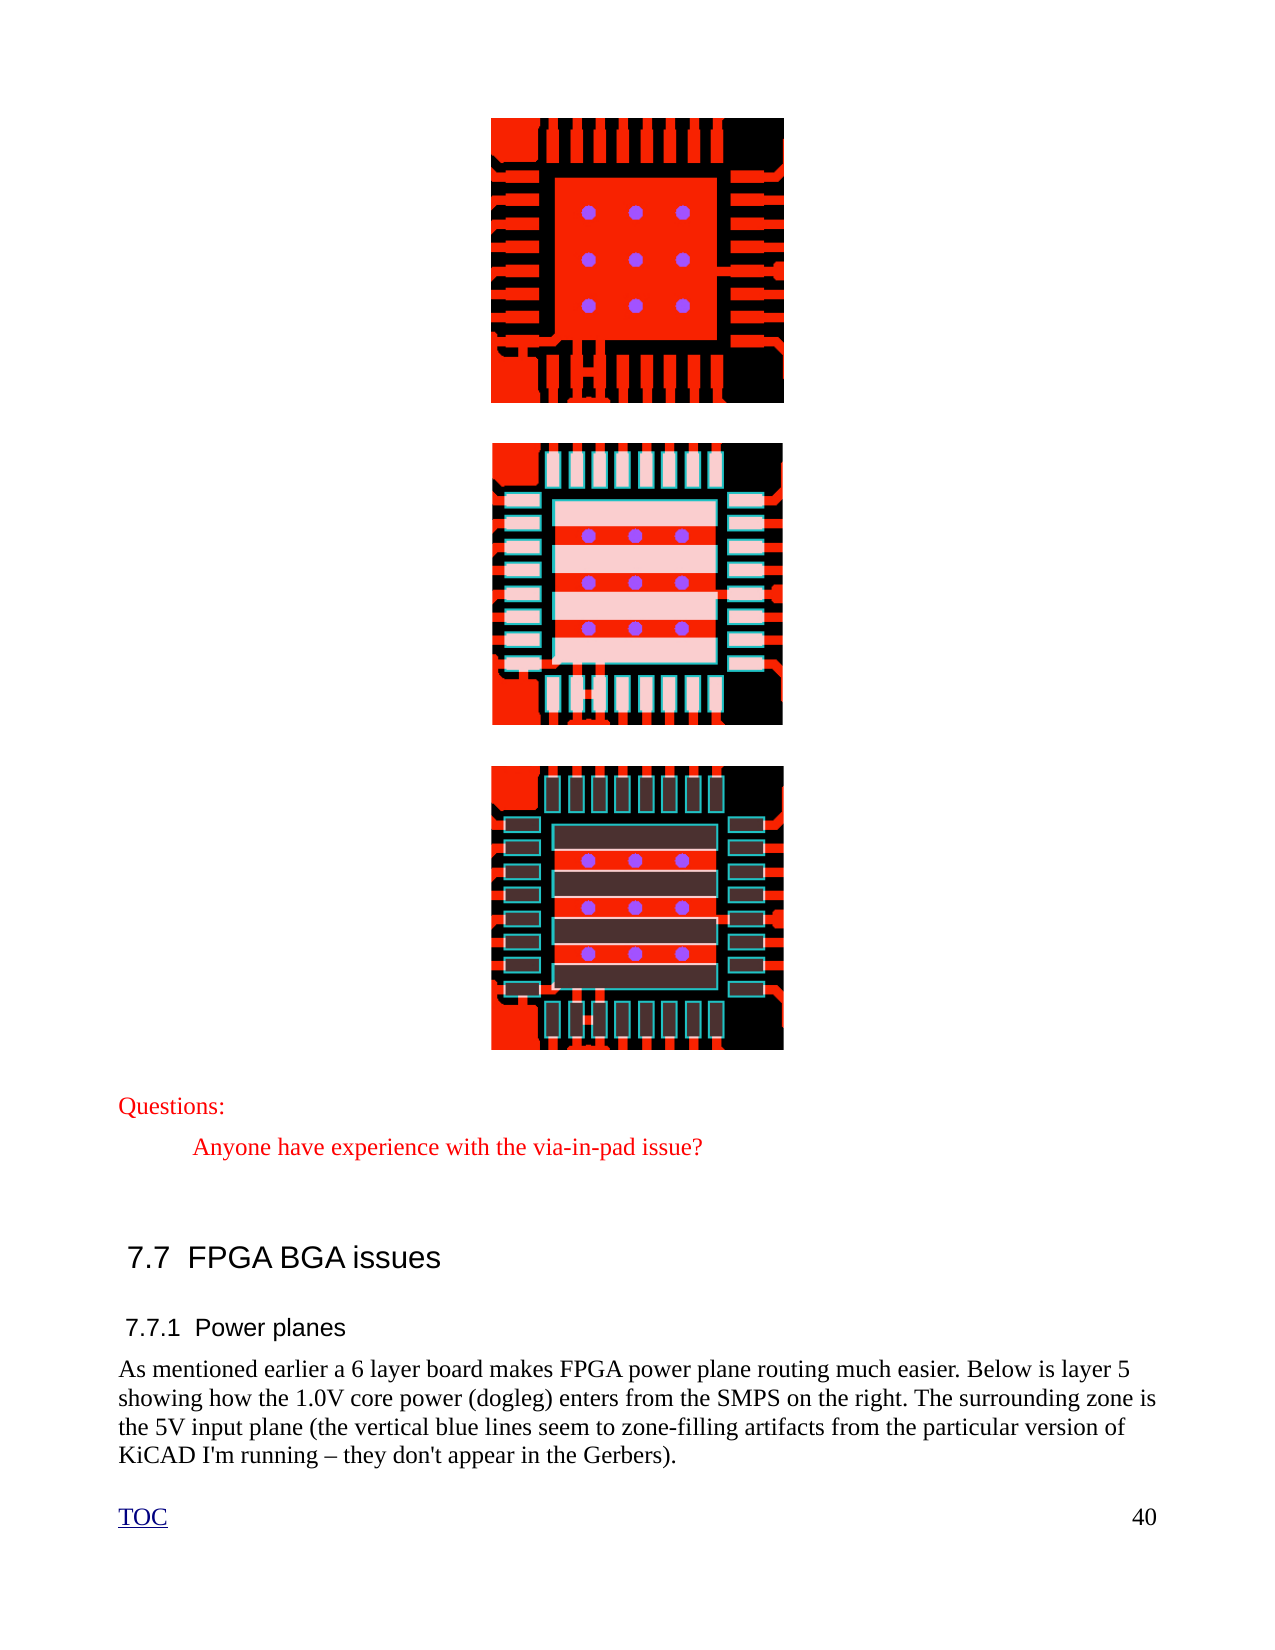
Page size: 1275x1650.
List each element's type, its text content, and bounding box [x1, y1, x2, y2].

picture [492, 443, 783, 725]
picture [491, 766, 784, 1050]
text Questions: [118, 1091, 1157, 1119]
subtitle Power planes [118, 1313, 1157, 1342]
subtitle FPGA BGA issues [118, 1239, 1157, 1276]
picture [491, 118, 784, 403]
text Anyone have experience with the via-in-pad issue? [118, 1132, 1157, 1161]
text As mentioned earlier a 6 layer board makes FPGA power plane routing much easier. Below is layer 5 showing how the 1.0V core power (dogleg) enters from the SMPS on the right. The surrounding zone is the 5V input plane (the vertical blue lines seem to zone-filling artifacts from the particular version of KiCAD I'm running – they don't appear in the Gerbers). [118, 1354, 1157, 1469]
